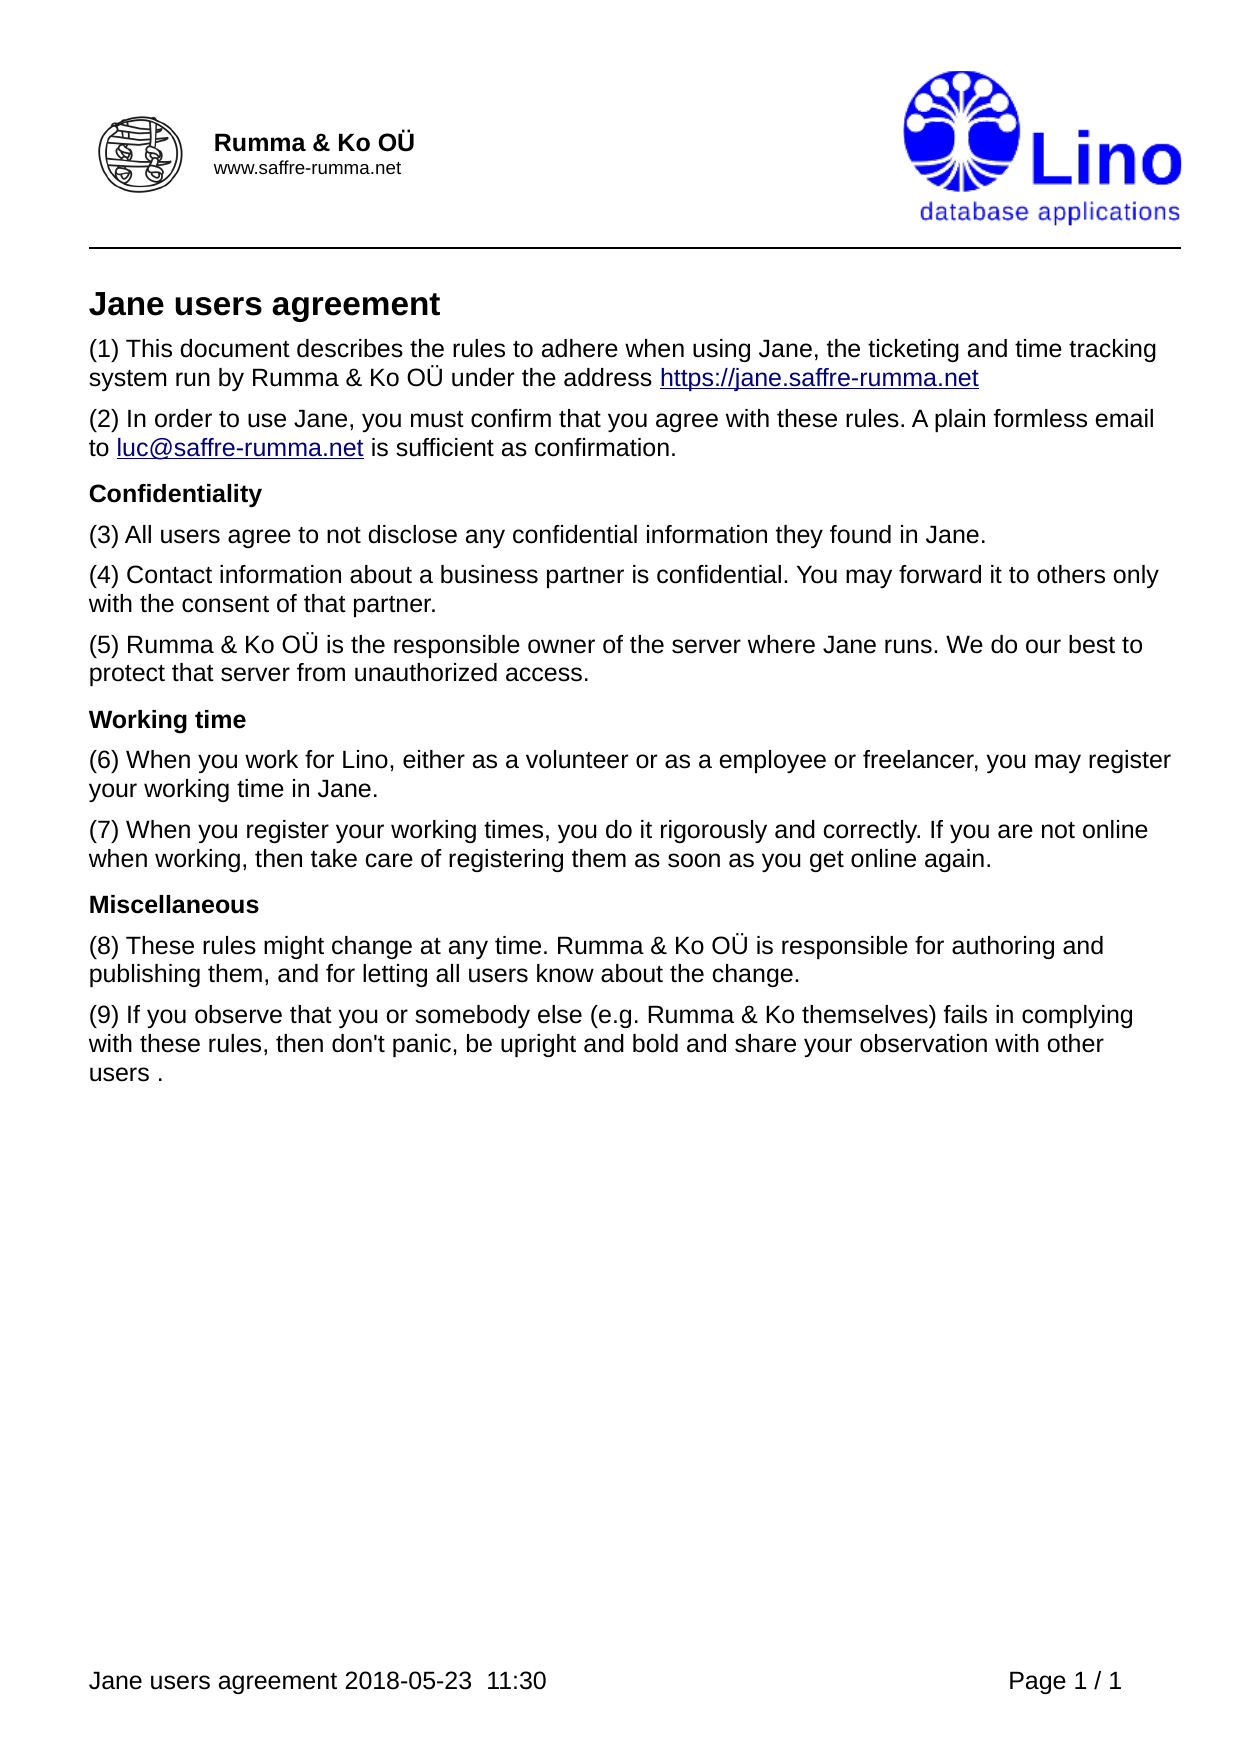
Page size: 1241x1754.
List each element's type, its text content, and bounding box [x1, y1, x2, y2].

text (9) If you observe that you or somebody else (e.g. Rumma & Ko themselves) fails in complying with these rules, then don't panic, be upright and bold and share your observation with other users . [88, 1000, 1181, 1086]
text (3) All users agree to not disclose any confidential information they found in Jane. [88, 519, 1181, 548]
subtitle Confidentiality [88, 479, 1181, 508]
text (5) Rumma & Ko OÜ is the responsible owner of the server where Jane runs. We do our best to protect that server from unauthorized access. [88, 629, 1181, 687]
text (2) In order to use Jane, you must confirm that you agree with these rules. A plain formless email to luc@saffre-rumma.net is sufficient as confirmation. [88, 404, 1181, 461]
text (8) These rules might change at any time. Rumma & Ko OÜ is responsible for authoring and publishing them, and for letting all users know about the change. [88, 931, 1181, 988]
picture [903, 71, 1182, 231]
subtitle Working time [88, 705, 1181, 733]
text (1) This document describes the rules to adhere when using Jane, the ticketing and time tracking system run by Rumma & Ko OÜ under the address https://jane.saffre-rumma.net [88, 334, 1181, 392]
text (4) Contact information about a business partner is confidential. You may forward it to others only with the consent of that partner. [88, 560, 1181, 618]
picture [91, 110, 188, 199]
text (6) When you work for Lino, either as a volunteer or as a employee or freelancer, you may register your working time in Jane. [88, 745, 1181, 803]
subtitle Jane users agreement [88, 284, 1181, 322]
text (7) When you register your working times, you do it rigorously and correctly. If you are not online when working, then take care of registering them as soon as you get online again. [88, 815, 1181, 872]
subtitle Miscellaneous [88, 890, 1181, 919]
